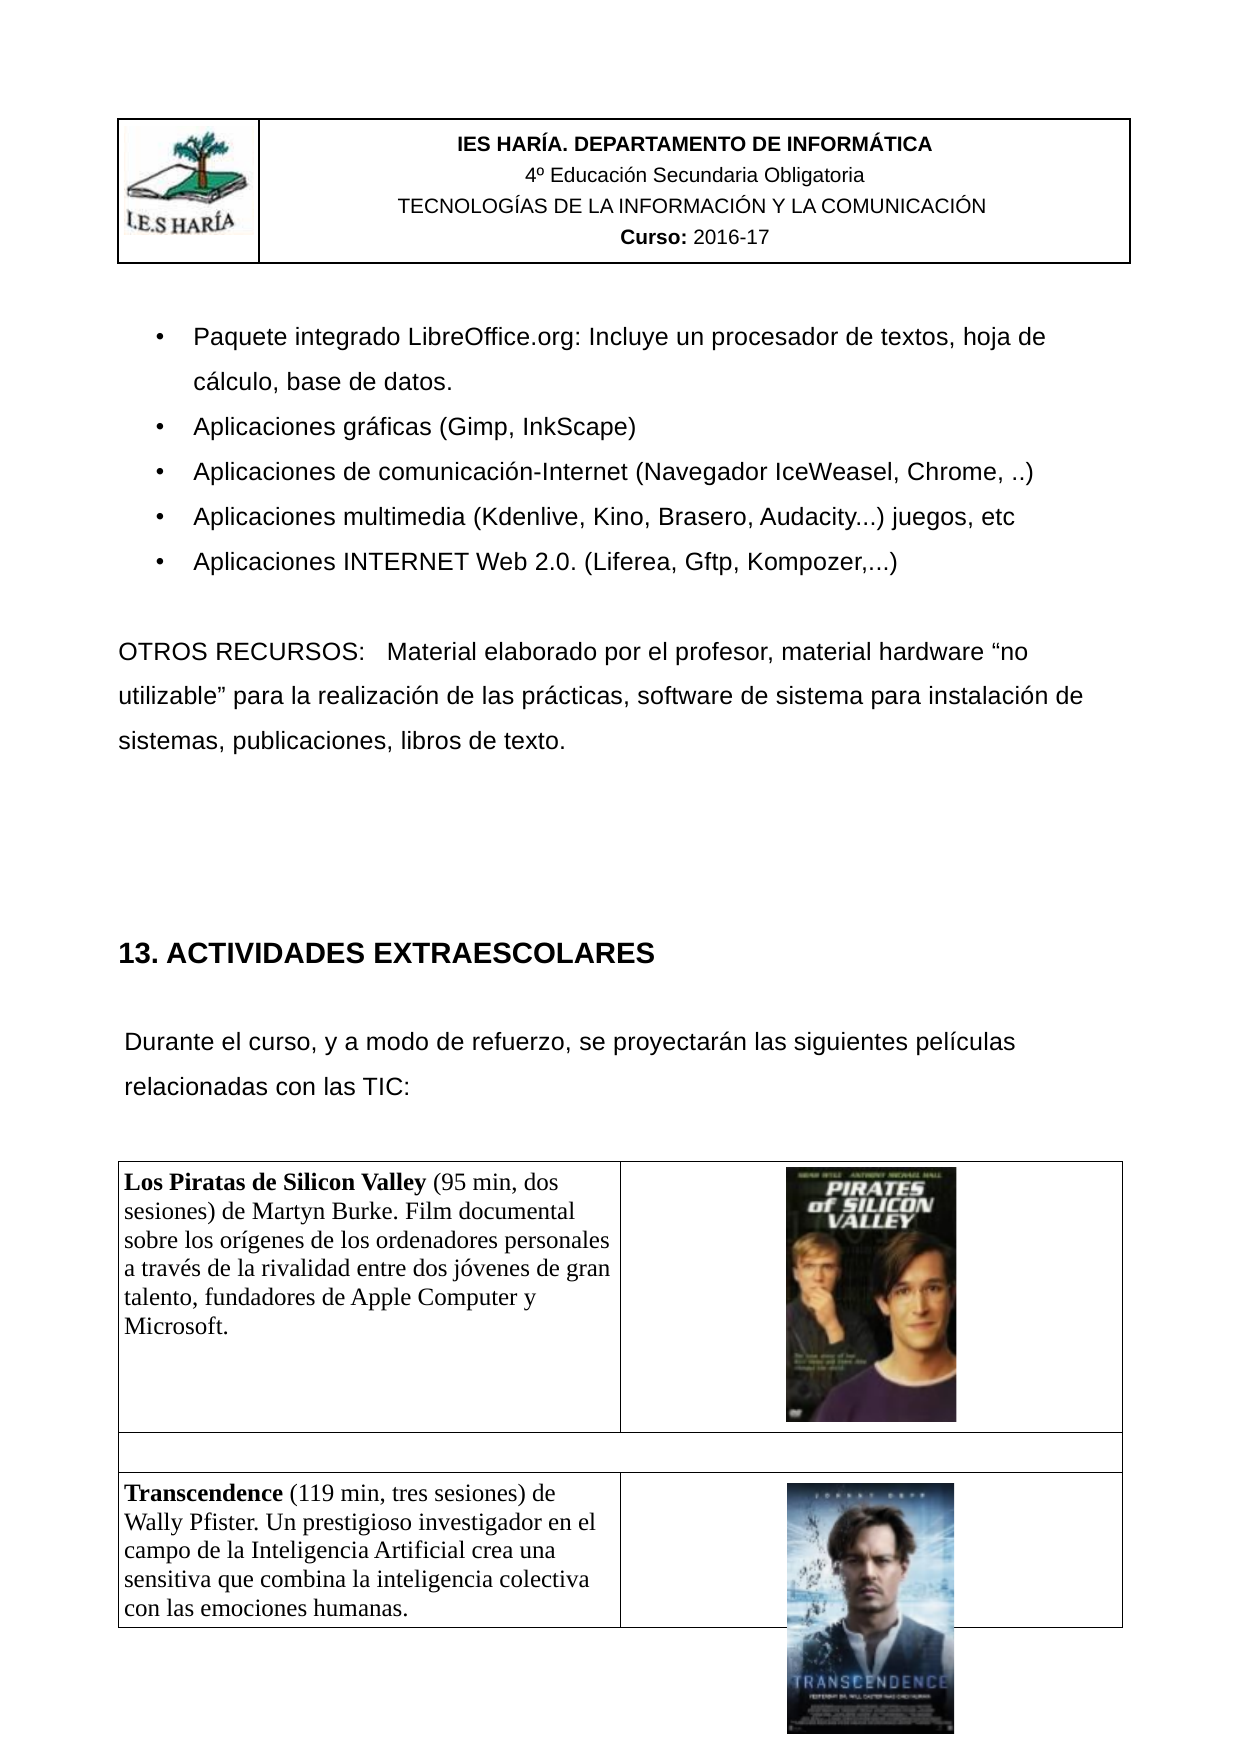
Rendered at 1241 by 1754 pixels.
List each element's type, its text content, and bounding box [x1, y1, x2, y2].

list Aplicaciones gráficas (Gimp, InkScape) [156, 412, 1122, 442]
table_cell [621, 1473, 1122, 1627]
list Paquete integrado LibreOffice.org: Incluye un procesador de textos, hoja de cálculo, base de datos. [156, 322, 1122, 397]
text Durante el curso, y a modo de refuerzo, se proyectarán las siguientes películas relacionadas con las TIC: [124, 1027, 1122, 1102]
list Aplicaciones de comunicación-Internet (Navegador IceWeasel, Chrome, ..) [156, 457, 1122, 487]
picture [786, 1167, 957, 1422]
table_cell [119, 1433, 1122, 1472]
table_cell Transcendence (119 min, tres sesiones) de Wally Pfister. Un prestigioso investigador en el campo de la Inteligencia Artificial crea una sensitiva que combina la inteligencia colectiva con las emociones humanas. [119, 1473, 620, 1627]
text OTROS RECURSOS: Material elaborado por el profesor, material hardware “no utilizable” para la realización de las prácticas, software de sistema para instalación de sistemas, publicaciones, libros de texto. [118, 637, 1122, 756]
list Aplicaciones INTERNET Web 2.0. (Liferea, Gftp, Kompozer,...) [156, 547, 1122, 577]
list Aplicaciones multimedia (Kdenlive, Kino, Brasero, Audacity...) juegos, etc [156, 502, 1122, 532]
picture [123, 126, 254, 235]
picture [787, 1483, 955, 1734]
table_header [621, 1162, 1122, 1432]
table_header Los Piratas de Silicon Valley (95 min, dos sesiones) de Martyn Burke. Film documental sobre los orígenes de los ordenadores personales a través de la rivalidad entre dos jóvenes de gran talento, fundadores de Apple Computer y Microsoft. [119, 1162, 620, 1432]
subtitle 13. ACTIVIDADES EXTRAESCOLARES [118, 936, 1122, 970]
